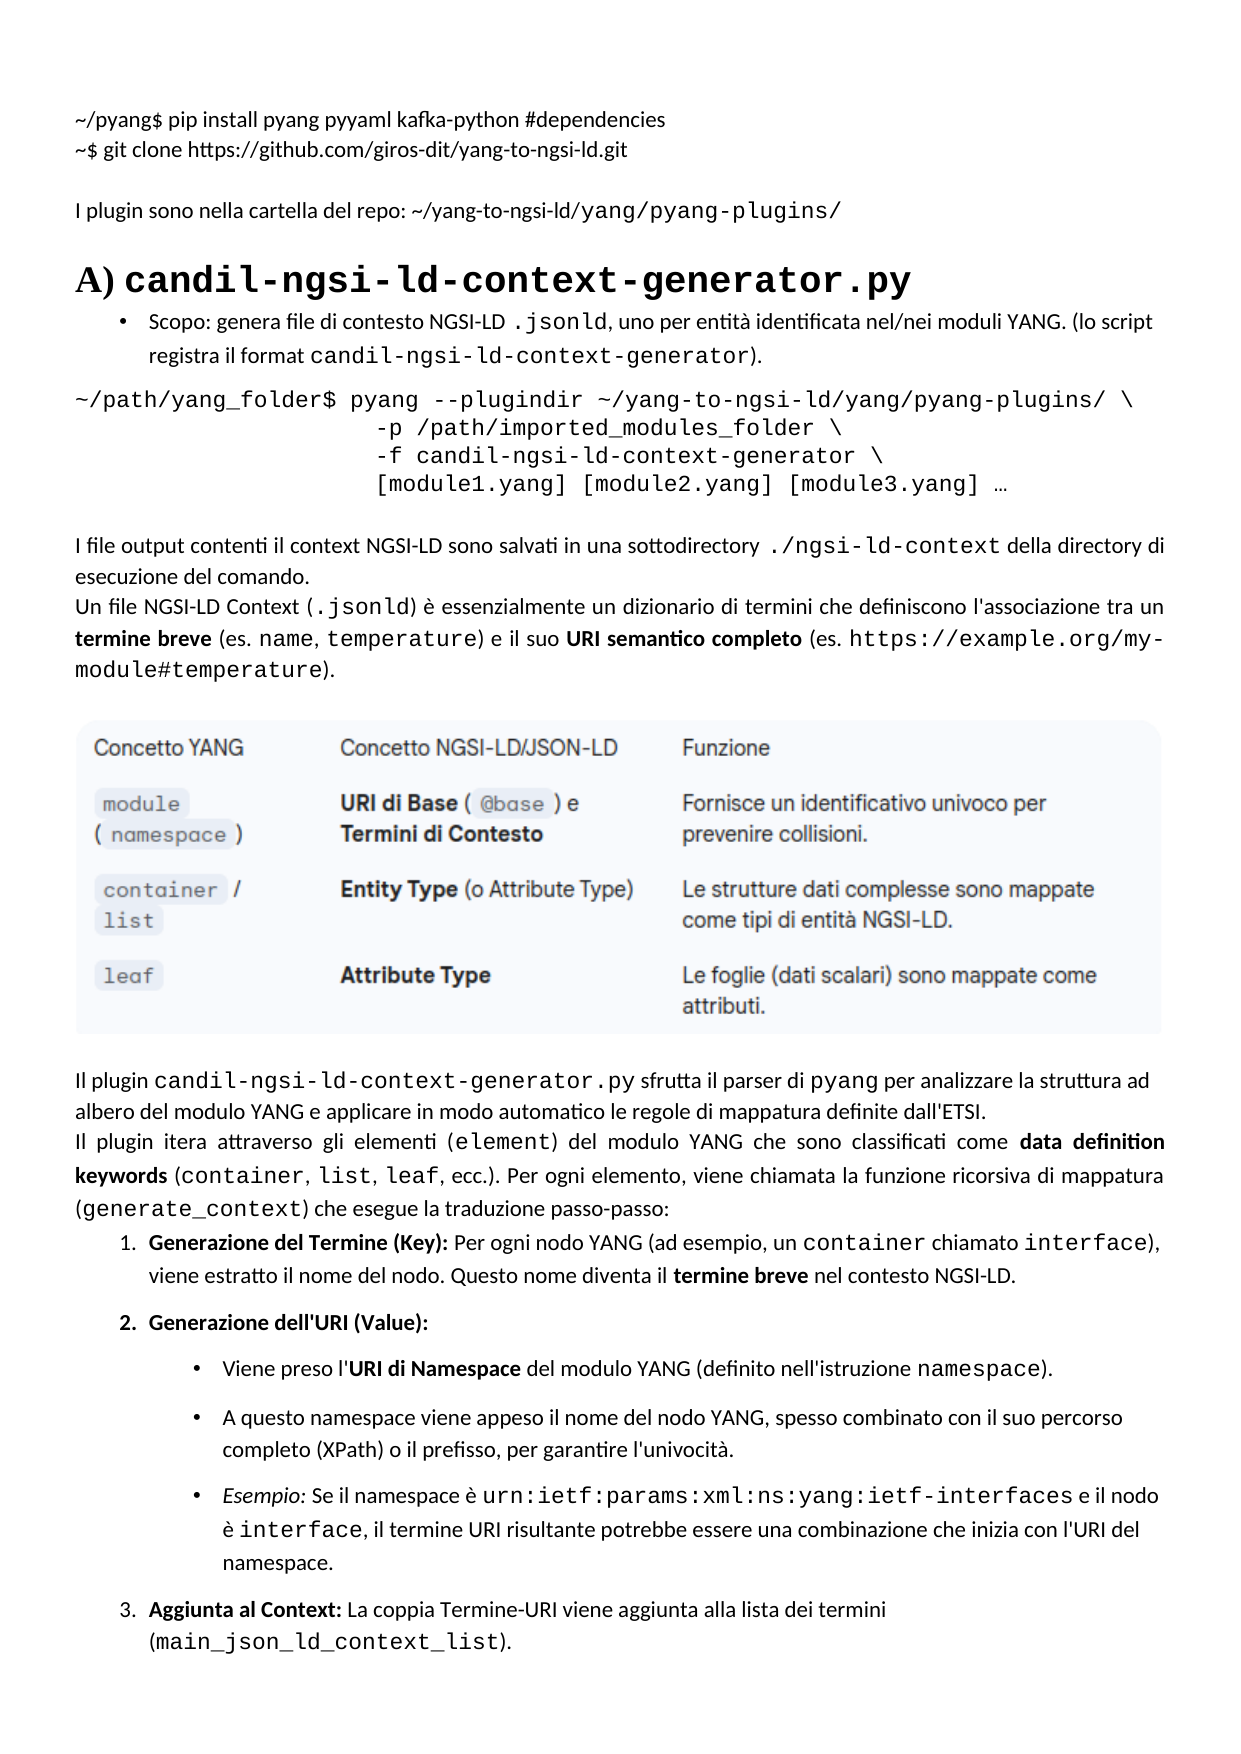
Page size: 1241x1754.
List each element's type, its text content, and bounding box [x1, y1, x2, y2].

text Un file NGSI-LD Context (.jsonld) è essenzialmente un dizionario di termini che definiscono l'associazione tra un termine breve (es. name, temperature) e il suo URI semantico completo (es. https://example.org/my-module#temperature). [75, 592, 1165, 684]
text Il plugin itera attraverso gli elementi (element) del modulo YANG che sono classificati come data definition keywords (container, list, leaf, ecc.). Per ogni elemento, viene chiamata la funzione ricorsiva di mappatura (generate_context) che esegue la traduzione passo-passo: [75, 1127, 1165, 1223]
list Viene preso l'URI di Namespace del modulo YANG (definito nell'istruzione namespace). [193, 1354, 1165, 1384]
text ~/pyang$ pip install pyang pyyaml kafka-python #dependencies [75, 105, 1165, 133]
list Esempio: Se il namespace è urn:ietf:params:xml:ns:yang:ietf-interfaces e il nodo è interface, il termine URI risultante potrebbe essere una combinazione che inizia con l'URI del namespace. [193, 1482, 1165, 1576]
text -p /path/imported_modules_folder \ [75, 417, 1165, 443]
list Scopo: genera file di contesto NGSI-LD .jsonld, uno per entità identificata nel/nei moduli YANG. (lo script registra il format candil-ngsi-ld-context-generator). [119, 307, 1165, 370]
subtitle A) candil-ngsi-ld-context-generator.py [75, 257, 1165, 304]
text ~/path/yang_folder$ pyang --plugindir ~/yang-to-ngsi-ld/yang/pyang-plugins/ \ [75, 389, 1165, 415]
list A questo namespace viene appeso il nome del nodo YANG, spesso combinato con il suo percorso completo (XPath) o il prefisso, per garantire l'univocità. [193, 1403, 1165, 1463]
text I file output contenti il context NGSI-LD sono salvati in una sottodirectory ./ngsi-ld-context della directory di esecuzione del comando. [75, 531, 1165, 590]
list Aggiunta al Context: La coppia Termine-URI viene aggiunta alla lista dei termini (main_json_ld_context_list). [119, 1595, 1165, 1656]
text [module1.yang] [module2.yang] [module3.yang] … [75, 473, 1165, 498]
text ~$ git clone https://github.com/giros-dit/yang-to-ngsi-ld.git [75, 135, 1165, 163]
picture [75, 716, 1166, 1034]
list Generazione del Termine (Key): Per ogni nodo YANG (ad esempio, un container chiamato interface), viene estratto il nome del nodo. Questo nome diventa il termine breve nel contesto NGSI-LD. [119, 1228, 1165, 1289]
text I plugin sono nella cartella del repo: ~/yang-to-ngsi-ld/yang/pyang-plugins/ [75, 196, 1165, 225]
list Generazione dell'URI (Value): [119, 1308, 1165, 1336]
text -f candil-ngsi-ld-context-generator \ [75, 445, 1165, 471]
text Il plugin candil-ngsi-ld-context-generator.py sfrutta il parser di pyang per analizzare la struttura ad albero del modulo YANG e applicare in modo automatico le regole di mappatura definite dall'ETSI. [75, 1066, 1165, 1125]
